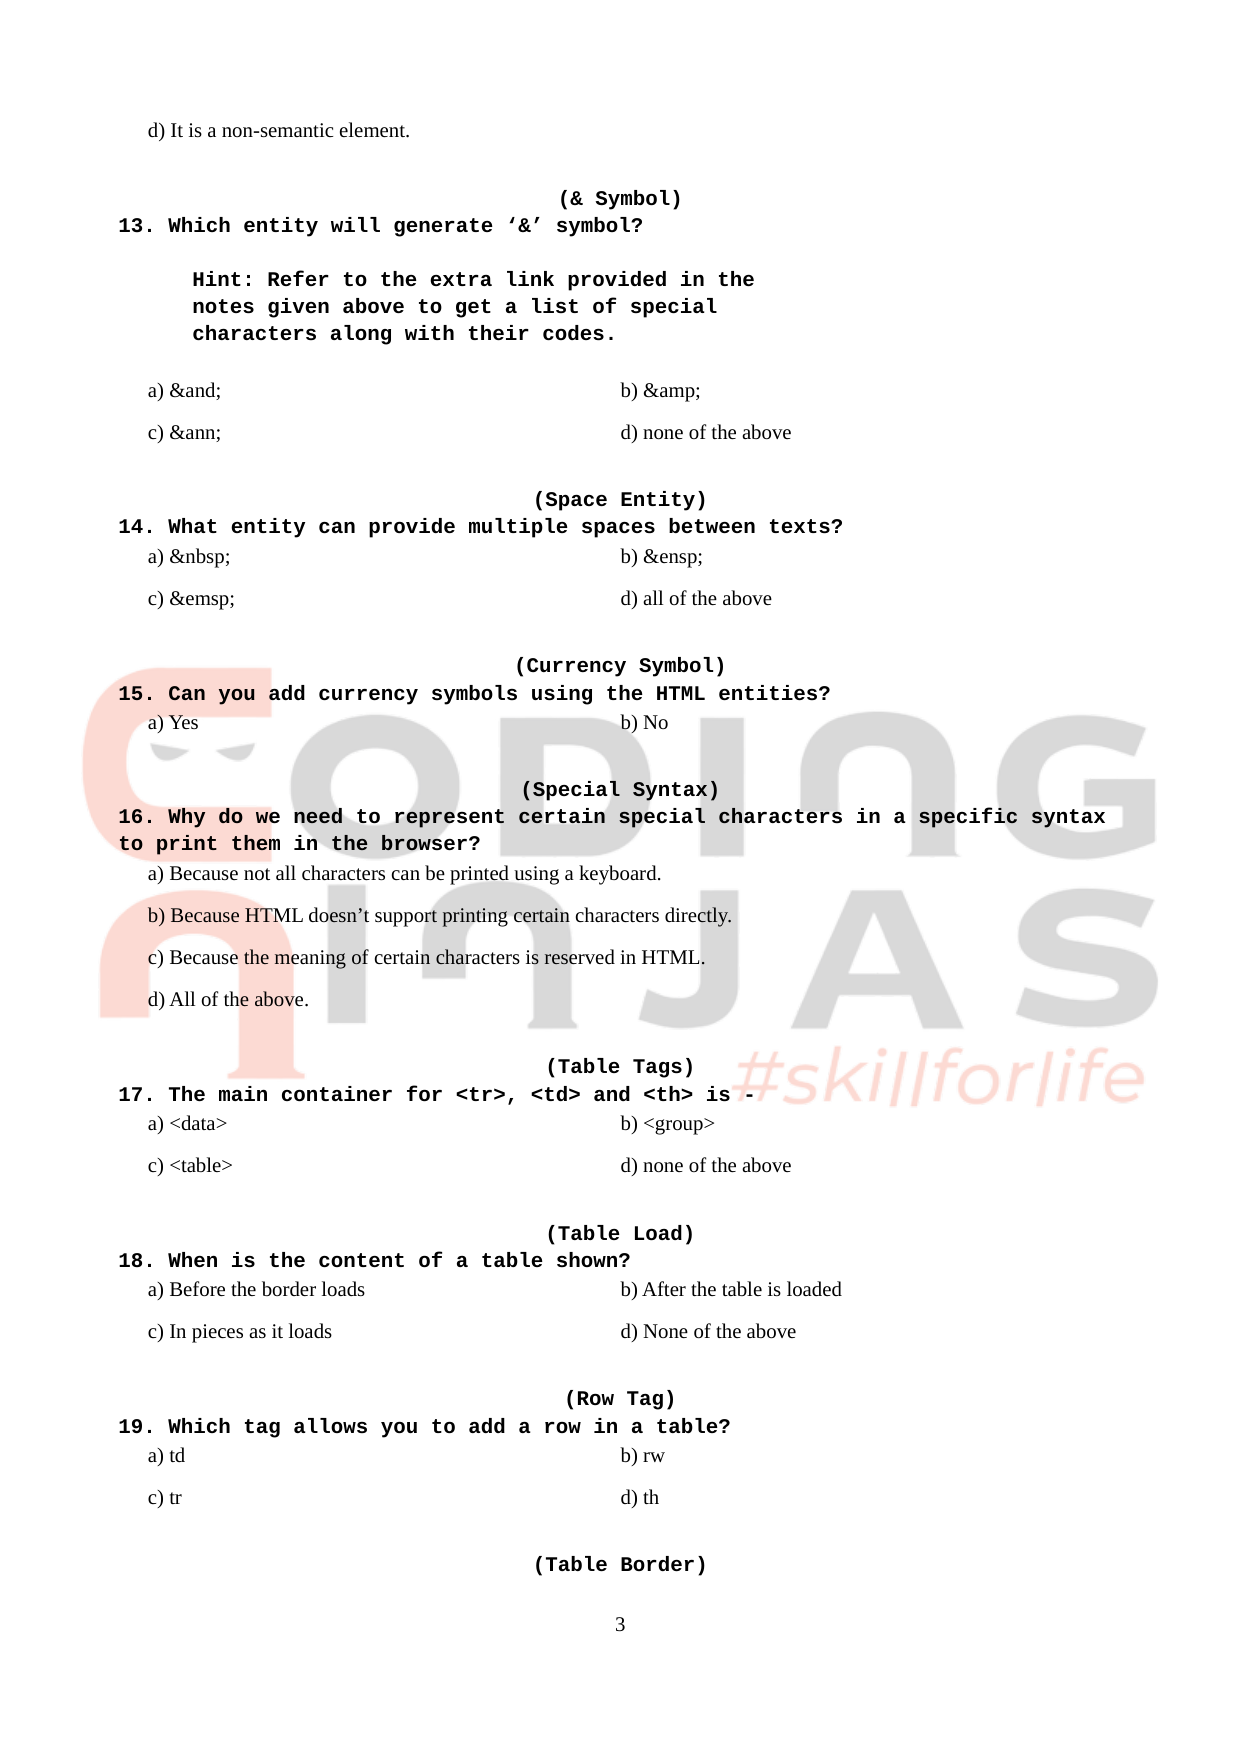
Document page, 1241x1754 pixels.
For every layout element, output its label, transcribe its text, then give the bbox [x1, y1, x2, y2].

text 19. Which tag allows you to add a row in a table? [118, 1416, 1122, 1439]
text c) tr d) th [148, 1485, 1122, 1509]
text c) <table> d) none of the above [148, 1153, 1122, 1177]
text 18. When is the content of a table shown? [118, 1250, 1122, 1273]
text a) Before the border loads b) After the table is loaded [148, 1277, 1122, 1301]
text a) &nbsp; b) &ensp; [148, 544, 1122, 568]
text (Currency Symbol) [118, 655, 1122, 679]
text a) td b) rw [148, 1443, 1122, 1467]
text 17. The main container for <tr>, <td> and <th> is - [118, 1084, 1122, 1107]
text Hint: Refer to the extra link provided in the [192, 269, 1122, 293]
text (& Symbol) [118, 187, 1122, 211]
text (Special Syntax) [118, 779, 1122, 803]
text 13. Which entity will generate ‘&’ symbol? [118, 215, 1122, 238]
text b) Because HTML doesn’t support printing certain characters directly. [148, 903, 1122, 927]
text (Table Load) [118, 1222, 1122, 1246]
text 16. Why do we need to represent certain special characters in a specific syntax to print them in the browser? [118, 806, 1122, 857]
text notes given above to get a list of special [192, 296, 1122, 320]
text c) In pieces as it loads d) None of the above [148, 1319, 1122, 1343]
text 15. Can you add currency symbols using the HTML entities? [118, 682, 1122, 706]
text (Table Tags) [118, 1057, 1122, 1080]
text a) Because not all characters can be printed using a keyboard. [148, 861, 1122, 885]
text d) It is a non-semantic element. [148, 118, 1122, 142]
text (Space Entity) [118, 489, 1122, 513]
text (Table Border) [118, 1554, 1122, 1578]
text a) <data> b) <group> [148, 1111, 1122, 1135]
text a) Yes b) No [148, 710, 1122, 734]
text (Row Tag) [118, 1388, 1122, 1412]
text d) All of the above. [148, 987, 1122, 1011]
text a) &and; b) &amp; [148, 378, 1122, 402]
text 14. What entity can provide multiple spaces between texts? [118, 517, 1122, 540]
text c) Because the meaning of certain characters is reserved in HTML. [148, 945, 1122, 969]
text characters along with their codes. [192, 323, 1122, 347]
text c) &ann; d) none of the above [148, 420, 1122, 444]
text c) &emsp; d) all of the above [148, 586, 1122, 610]
